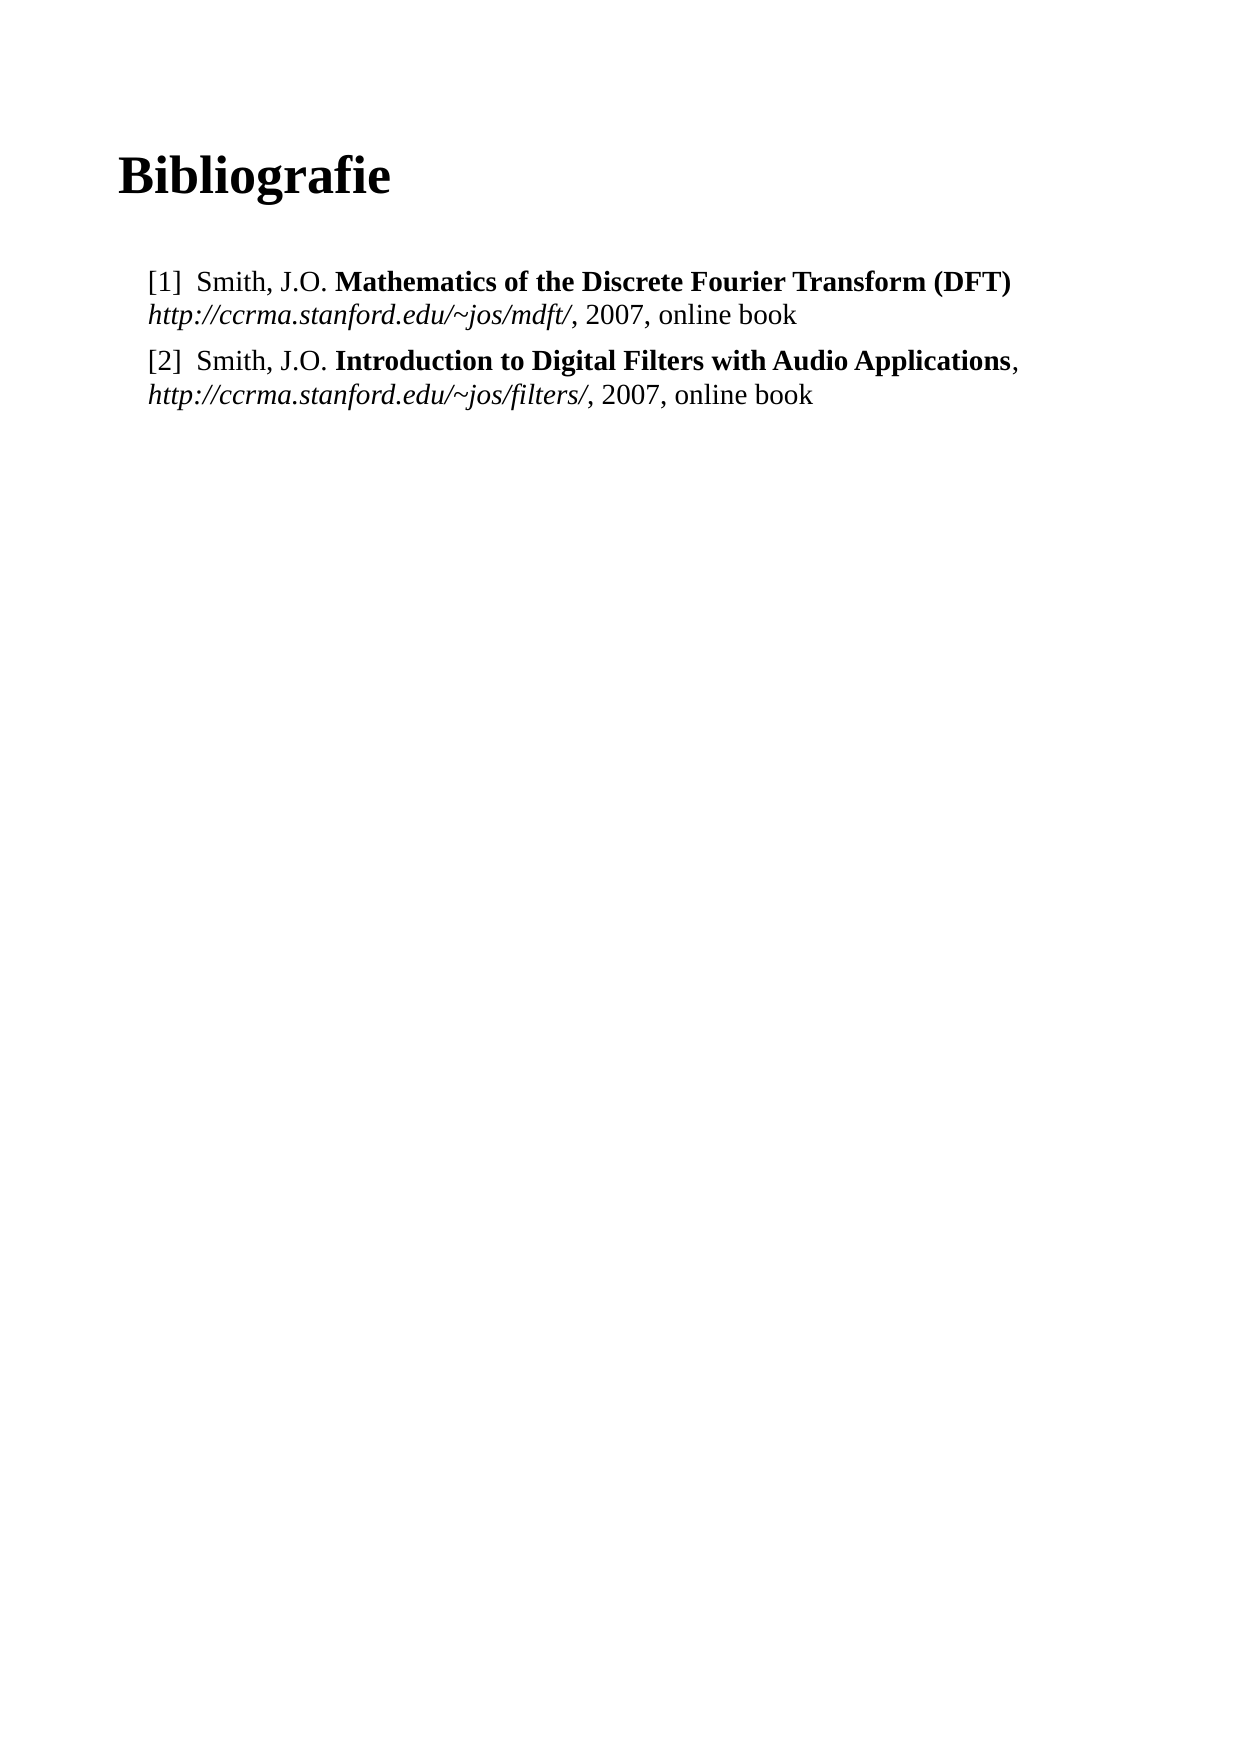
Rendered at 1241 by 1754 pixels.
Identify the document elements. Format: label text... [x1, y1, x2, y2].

text [2] Smith, J.O. Introduction to Digital Filters with Audio Applications, http://ccrma.stanford.edu/~jos/filters/, 2007, online book [148, 343, 1122, 411]
subtitle Bibliografie [118, 143, 1122, 205]
text [1] Smith, J.O. Mathematics of the Discrete Fourier Transform (DFT) http://ccrma.stanford.edu/~jos/mdft/, 2007, online book [148, 264, 1122, 331]
